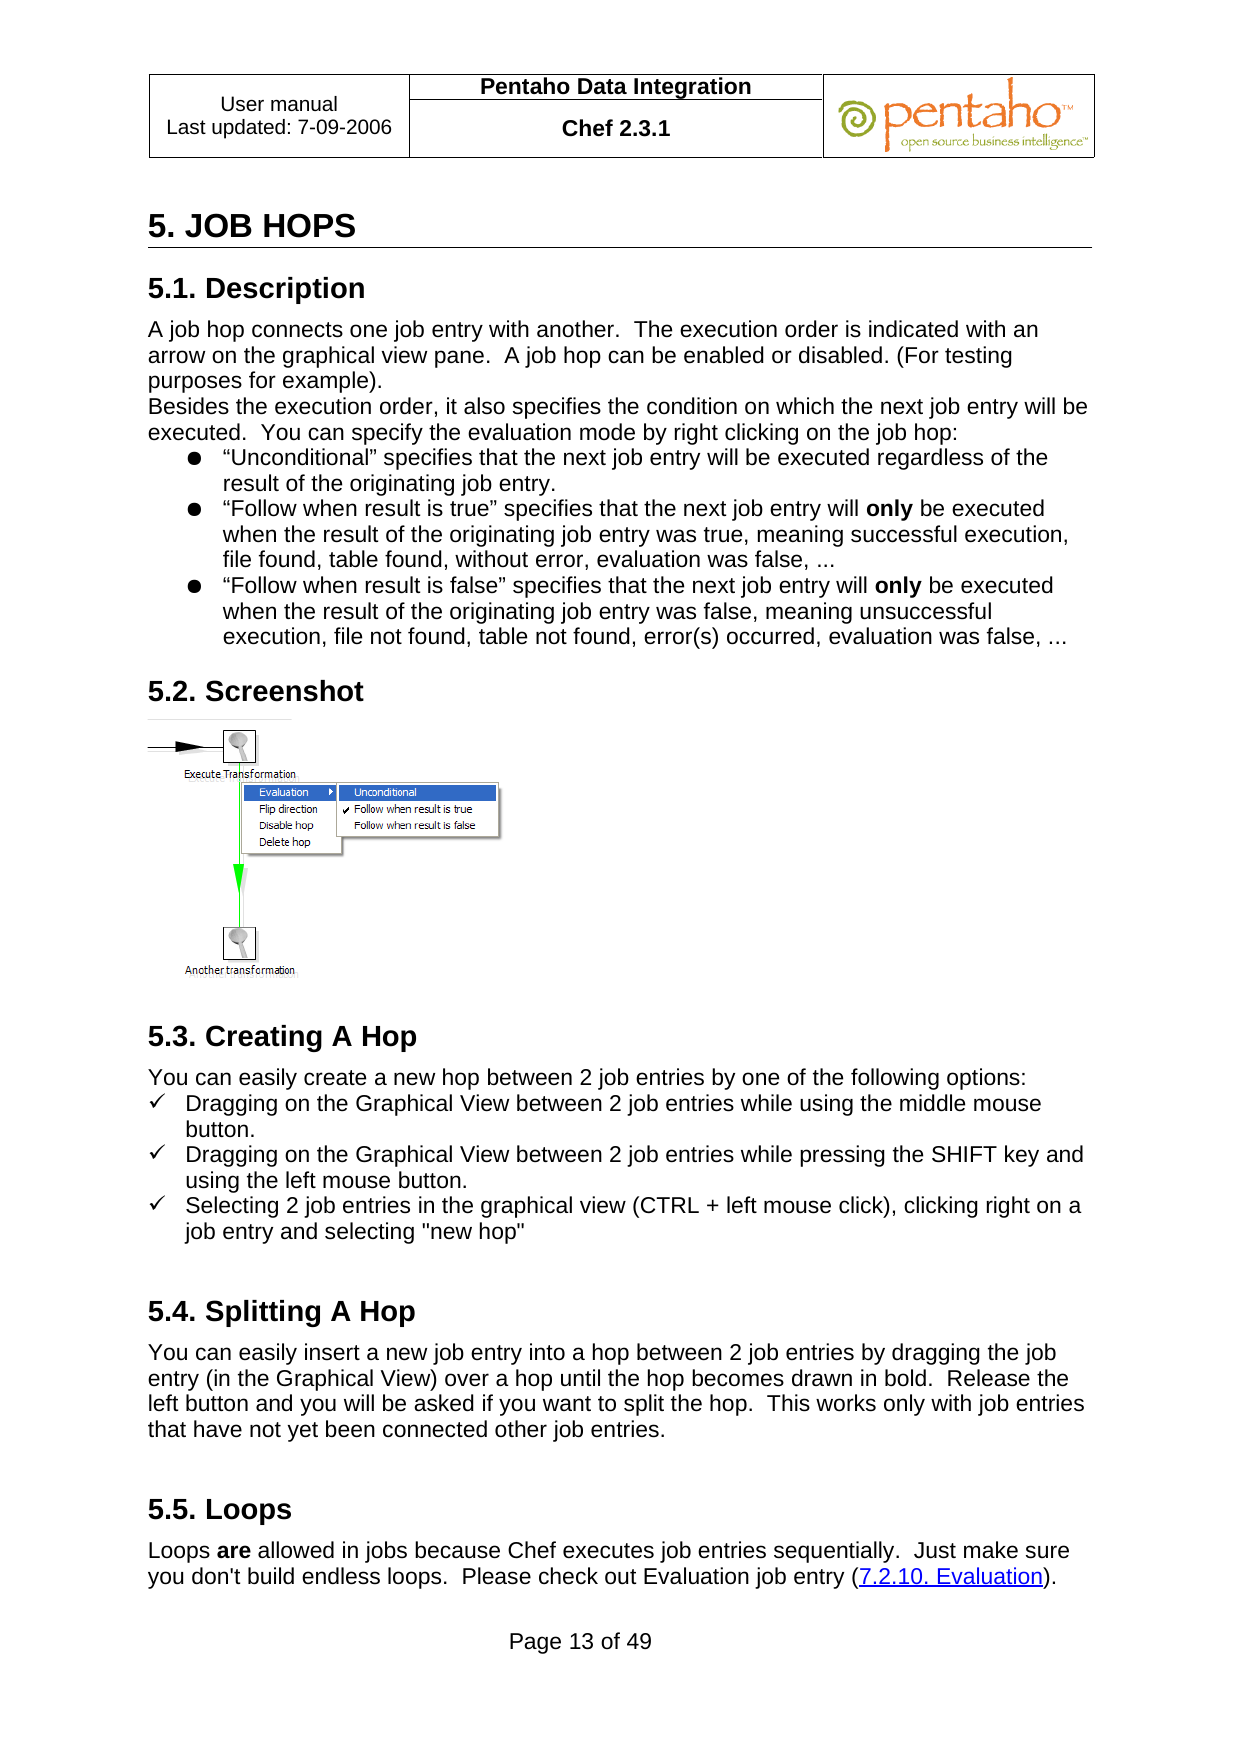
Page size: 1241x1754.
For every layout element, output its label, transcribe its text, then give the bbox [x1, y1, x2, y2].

list Selecting 2 job entries in the graphical view (CTRL + left mouse click), clicking right on a job entry and selecting "new hop" [148, 1193, 1092, 1244]
subtitle Description [148, 272, 1092, 304]
list “Follow when result is false” specifies that the next job entry will only be executed when the result of the originating job entry was false, meaning unsuccessful execution, file not found, table not found, error(s) occurred, evaluation was false, ... [185, 573, 1092, 649]
subtitle Job Hops [148, 208, 1092, 247]
subtitle Creating A Hop [148, 1020, 1092, 1052]
text You can easily insert a new job entry into a hop between 2 job entries by dragging the job entry (in the Graphical View) over a hop until the hop becomes drawn in bold. Release the left button and you will be asked if you want to split the hop. This works only with job entries that have not yet been connected other job entries. [148, 1340, 1092, 1442]
list “Unconditional” specifies that the next job entry will be executed regardless of the result of the originating job entry. [185, 445, 1092, 496]
text Loops are allowed in jobs because Chef executes job entries sequentially. Just make sure you don't build endless loops. Please check out Evaluation job entry (7.2.10. Evaluation). [148, 1538, 1092, 1589]
list Dragging on the Graphical View between 2 job entries while using the middle mouse button. [148, 1091, 1092, 1142]
subtitle Screenshot [148, 674, 1092, 707]
list “Follow when result is true” specifies that the next job entry will only be executed when the result of the originating job entry was true, meaning successful execution, file found, table found, without error, evaluation was false, ... [185, 496, 1092, 573]
text Besides the execution order, it also specifies the condition on which the next job entry will be executed. You can specify the evaluation mode by right clicking on the job hop: [148, 394, 1092, 445]
list Dragging on the Graphical View between 2 job entries while pressing the SHIFT key and using the left mouse button. [148, 1142, 1092, 1193]
subtitle Loops [148, 1493, 1092, 1525]
text You can easily create a new hop between 2 job entries by one of the following options: [148, 1065, 1092, 1091]
text A job hop connects one job entry with another. The execution order is indicated with an arrow on the graphical view pane. A job hop can be enabled or disabled. (For testing purposes for example). [148, 317, 1092, 394]
subtitle Splitting A Hop [148, 1295, 1092, 1327]
